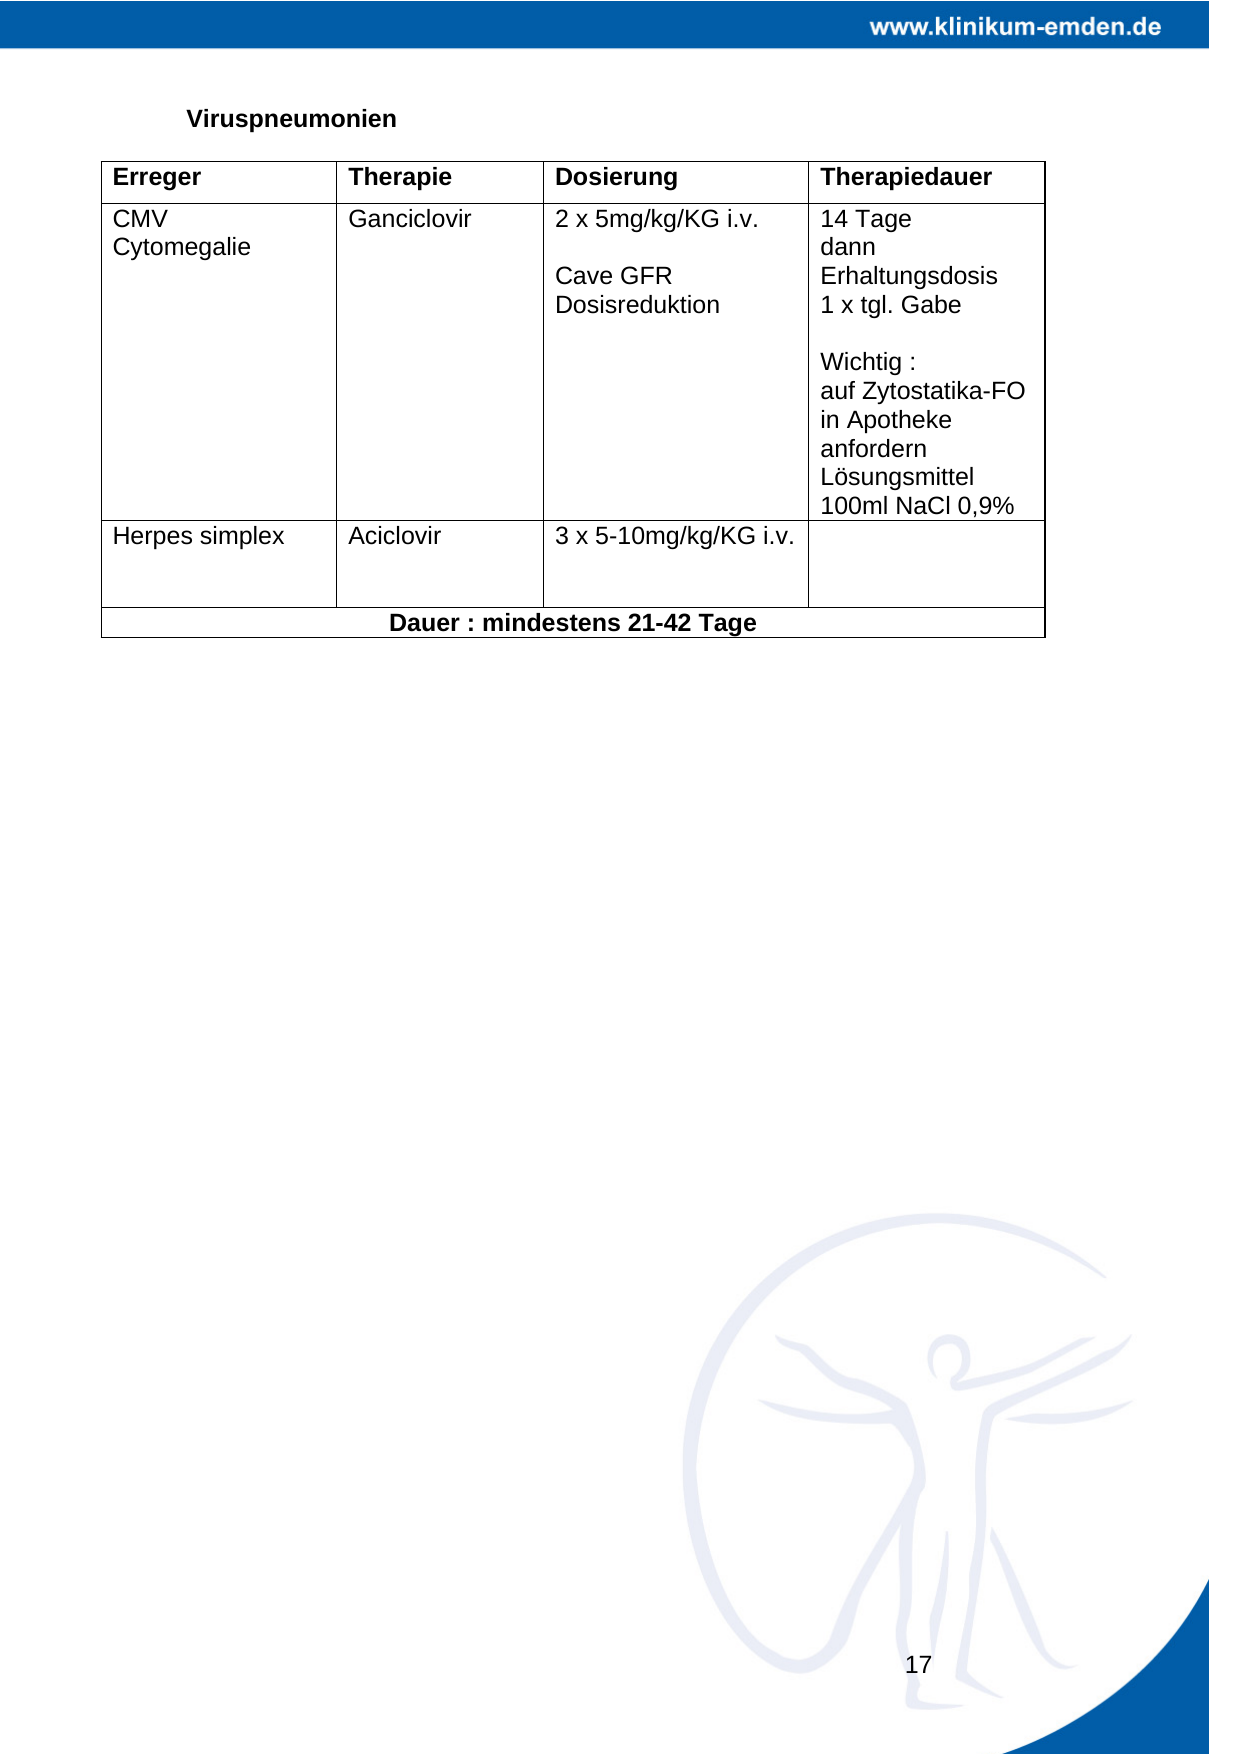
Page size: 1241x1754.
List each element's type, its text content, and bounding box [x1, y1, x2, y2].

table_cell Ganciclovir [337, 204, 543, 520]
table_cell Aciclovir [337, 521, 543, 607]
picture [0, 1, 1209, 1754]
table_cell Dauer : mindestens 21-42 Tage [102, 608, 1044, 637]
table_header Therapiedauer [809, 162, 1044, 203]
table_cell 3 x 5-10mg/kg/KG i.v. [544, 521, 808, 607]
table_cell CMV Cytomegalie [102, 204, 336, 520]
table_header Dosierung [544, 162, 808, 203]
text Viruspneumonien [112, 104, 1157, 132]
table_cell Herpes simplex [102, 521, 336, 607]
table_header Therapie [337, 162, 543, 203]
table_cell [809, 521, 1044, 607]
table_header Erreger [102, 162, 336, 203]
table_cell 2 x 5mg/kg/KG i.v. Cave GFR Dosisreduktion [544, 204, 808, 520]
table_cell 14 Tage dann Erhaltungsdosis 1 x tgl. Gabe Wichtig : auf Zytostatika-FO in Apotheke anfordern Lösungsmittel 100ml NaCl 0,9% [809, 204, 1044, 520]
